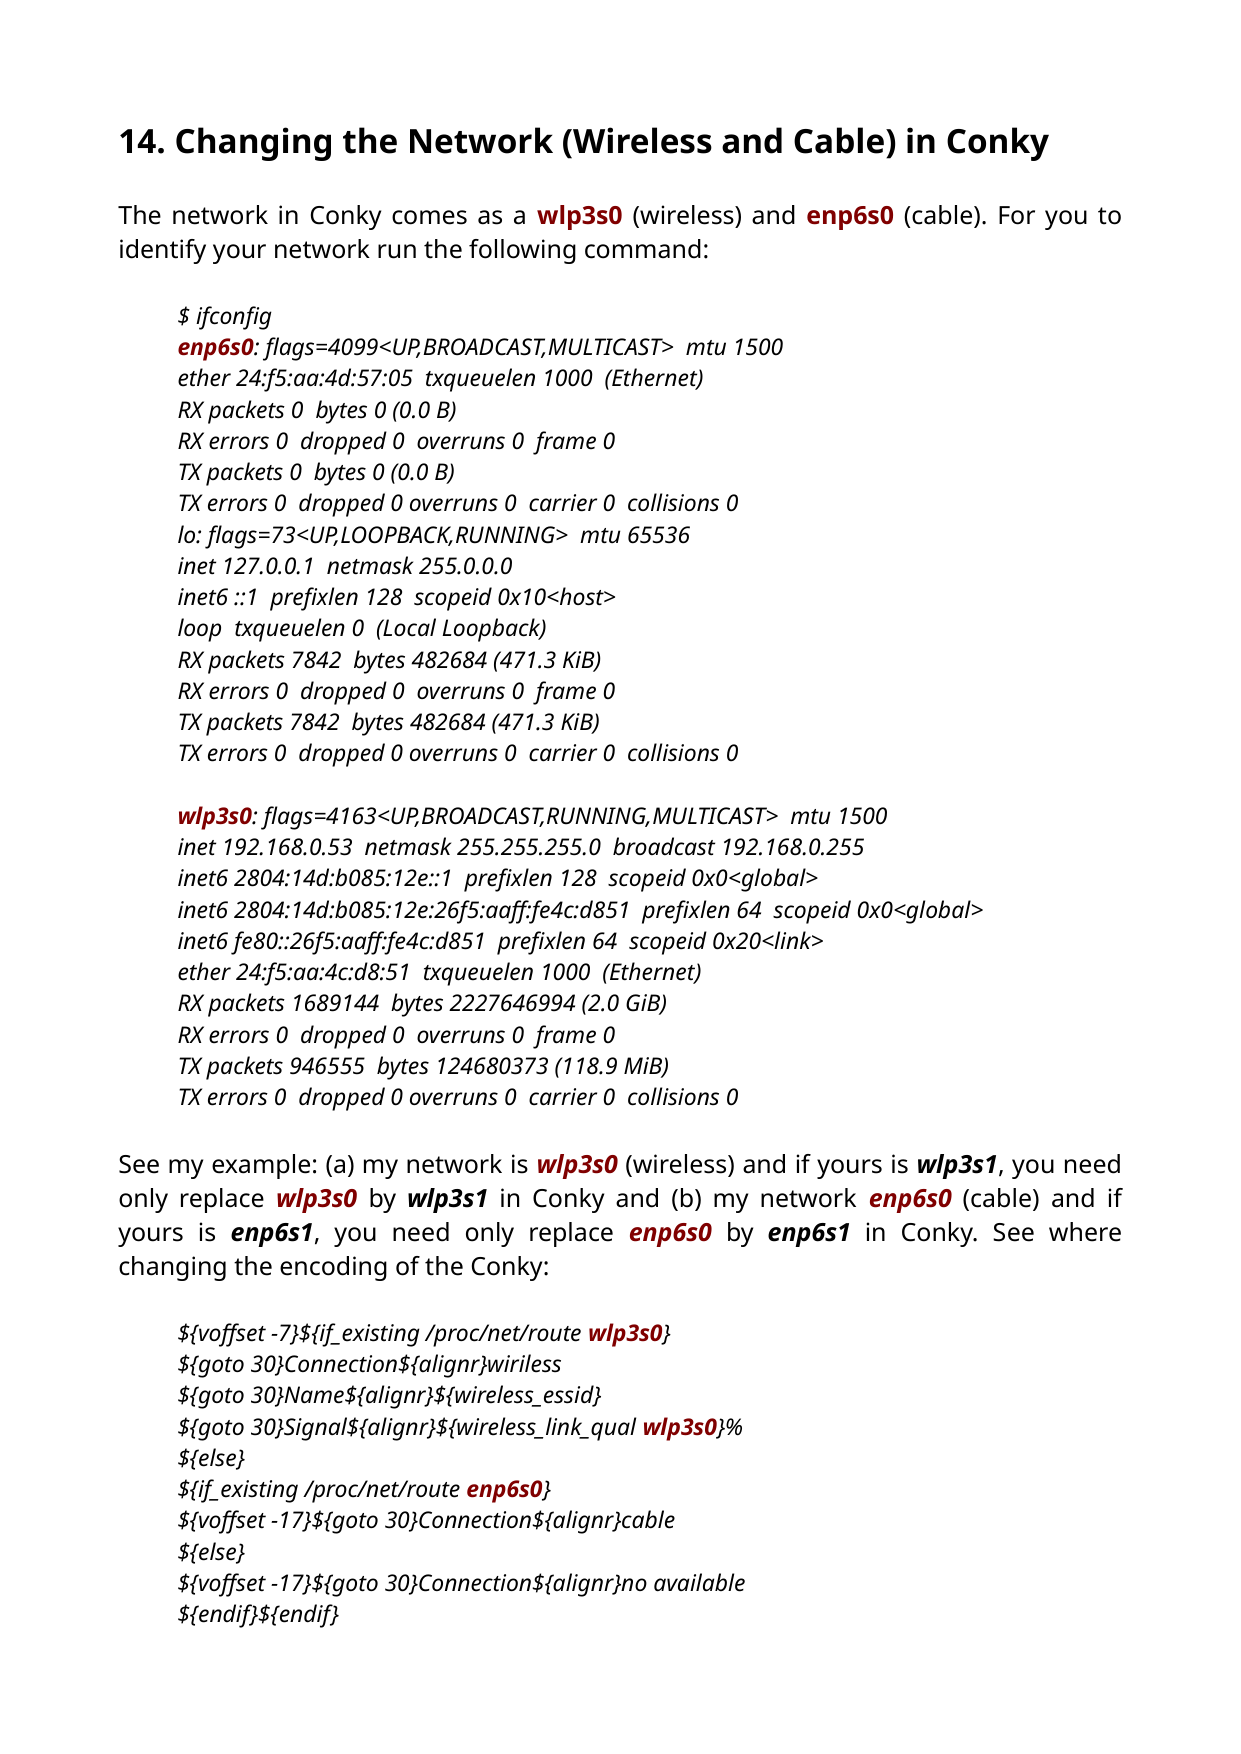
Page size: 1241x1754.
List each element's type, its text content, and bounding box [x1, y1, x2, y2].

text RX packets 7842 bytes 482684 (471.3 KiB) [177, 643, 1122, 675]
text TX errors 0 dropped 0 overruns 0 carrier 0 collisions 0 [177, 737, 1122, 768]
text ${voffset -17}${goto 30}Connection${alignr}no available [177, 1567, 1122, 1598]
text ${else} [177, 1535, 1122, 1567]
text ${goto 30}Signal${alignr}${wireless_link_qual wlp3s0}% [177, 1410, 1122, 1442]
text inet6 ::1 prefixlen 128 scopeid 0x10<host> [177, 581, 1122, 612]
text ${endif}${endif} [177, 1598, 1122, 1629]
text RX errors 0 dropped 0 overruns 0 frame 0 [177, 1018, 1122, 1050]
text See my example: (a) my network is wlp3s0 (wireless) and if yours is wlp3s1, you need only replace wlp3s0 by wlp3s1 in Conky and (b) my network enp6s0 (cable) and if yours is enp6s1, you need only replace enp6s0 by enp6s1 in Conky. See where changing the encoding of the Conky: [118, 1112, 1122, 1283]
text ether 24:f5:aa:4d:57:05 txqueuelen 1000 (Ethernet) [177, 362, 1122, 393]
text lo: flags=73<UP,LOOPBACK,RUNNING> mtu 65536 [177, 518, 1122, 550]
text RX packets 1689144 bytes 2227646994 (2.0 GiB) [177, 987, 1122, 1018]
text ${goto 30}Connection${alignr}wiriless [177, 1348, 1122, 1379]
text inet6 fe80::26f5:aaff:fe4c:d851 prefixlen 64 scopeid 0x20<link> [177, 925, 1122, 956]
text inet 192.168.0.53 netmask 255.255.255.0 broadcast 192.168.0.255 [177, 831, 1122, 862]
text RX errors 0 dropped 0 overruns 0 frame 0 [177, 675, 1122, 706]
text TX packets 946555 bytes 124680373 (118.9 MiB) [177, 1050, 1122, 1081]
text TX errors 0 dropped 0 overruns 0 carrier 0 collisions 0 [177, 1081, 1122, 1112]
text ${else} [177, 1442, 1122, 1473]
text inet 127.0.0.1 netmask 255.0.0.0 [177, 550, 1122, 581]
text TX packets 0 bytes 0 (0.0 B) [177, 456, 1122, 487]
text ${voffset -17}${goto 30}Connection${alignr}cable [177, 1504, 1122, 1535]
text TX errors 0 dropped 0 overruns 0 carrier 0 collisions 0 [177, 487, 1122, 518]
text inet6 2804:14d:b085:12e:26f5:aaff:fe4c:d851 prefixlen 64 scopeid 0x0<global> [177, 893, 1122, 925]
text $ ifconfig [177, 300, 1122, 331]
text wlp3s0: flags=4163<UP,BROADCAST,RUNNING,MULTICAST> mtu 1500 [177, 800, 1122, 831]
text ${goto 30}Name${alignr}${wireless_essid} [177, 1379, 1122, 1410]
text loop txqueuelen 0 (Local Loopback) [177, 612, 1122, 643]
text enp6s0: flags=4099<UP,BROADCAST,MULTICAST> mtu 1500 [177, 331, 1122, 362]
text RX errors 0 dropped 0 overruns 0 frame 0 [177, 425, 1122, 456]
text ether 24:f5:aa:4c:d8:51 txqueuelen 1000 (Ethernet) [177, 956, 1122, 987]
text ${voffset -7}${if_existing /proc/net/route wlp3s0} [177, 1317, 1122, 1348]
text ${if_existing /proc/net/route enp6s0} [177, 1473, 1122, 1504]
text RX packets 0 bytes 0 (0.0 B) [177, 393, 1122, 425]
subtitle 14. Changing the Network (Wireless and Cable) in Conky [118, 118, 1122, 163]
text inet6 2804:14d:b085:12e::1 prefixlen 128 scopeid 0x0<global> [177, 862, 1122, 893]
text TX packets 7842 bytes 482684 (471.3 KiB) [177, 706, 1122, 737]
text The network in Conky comes as a wlp3s0 (wireless) and enp6s0 (cable). For you to identify your network run the following command: [118, 198, 1122, 266]
